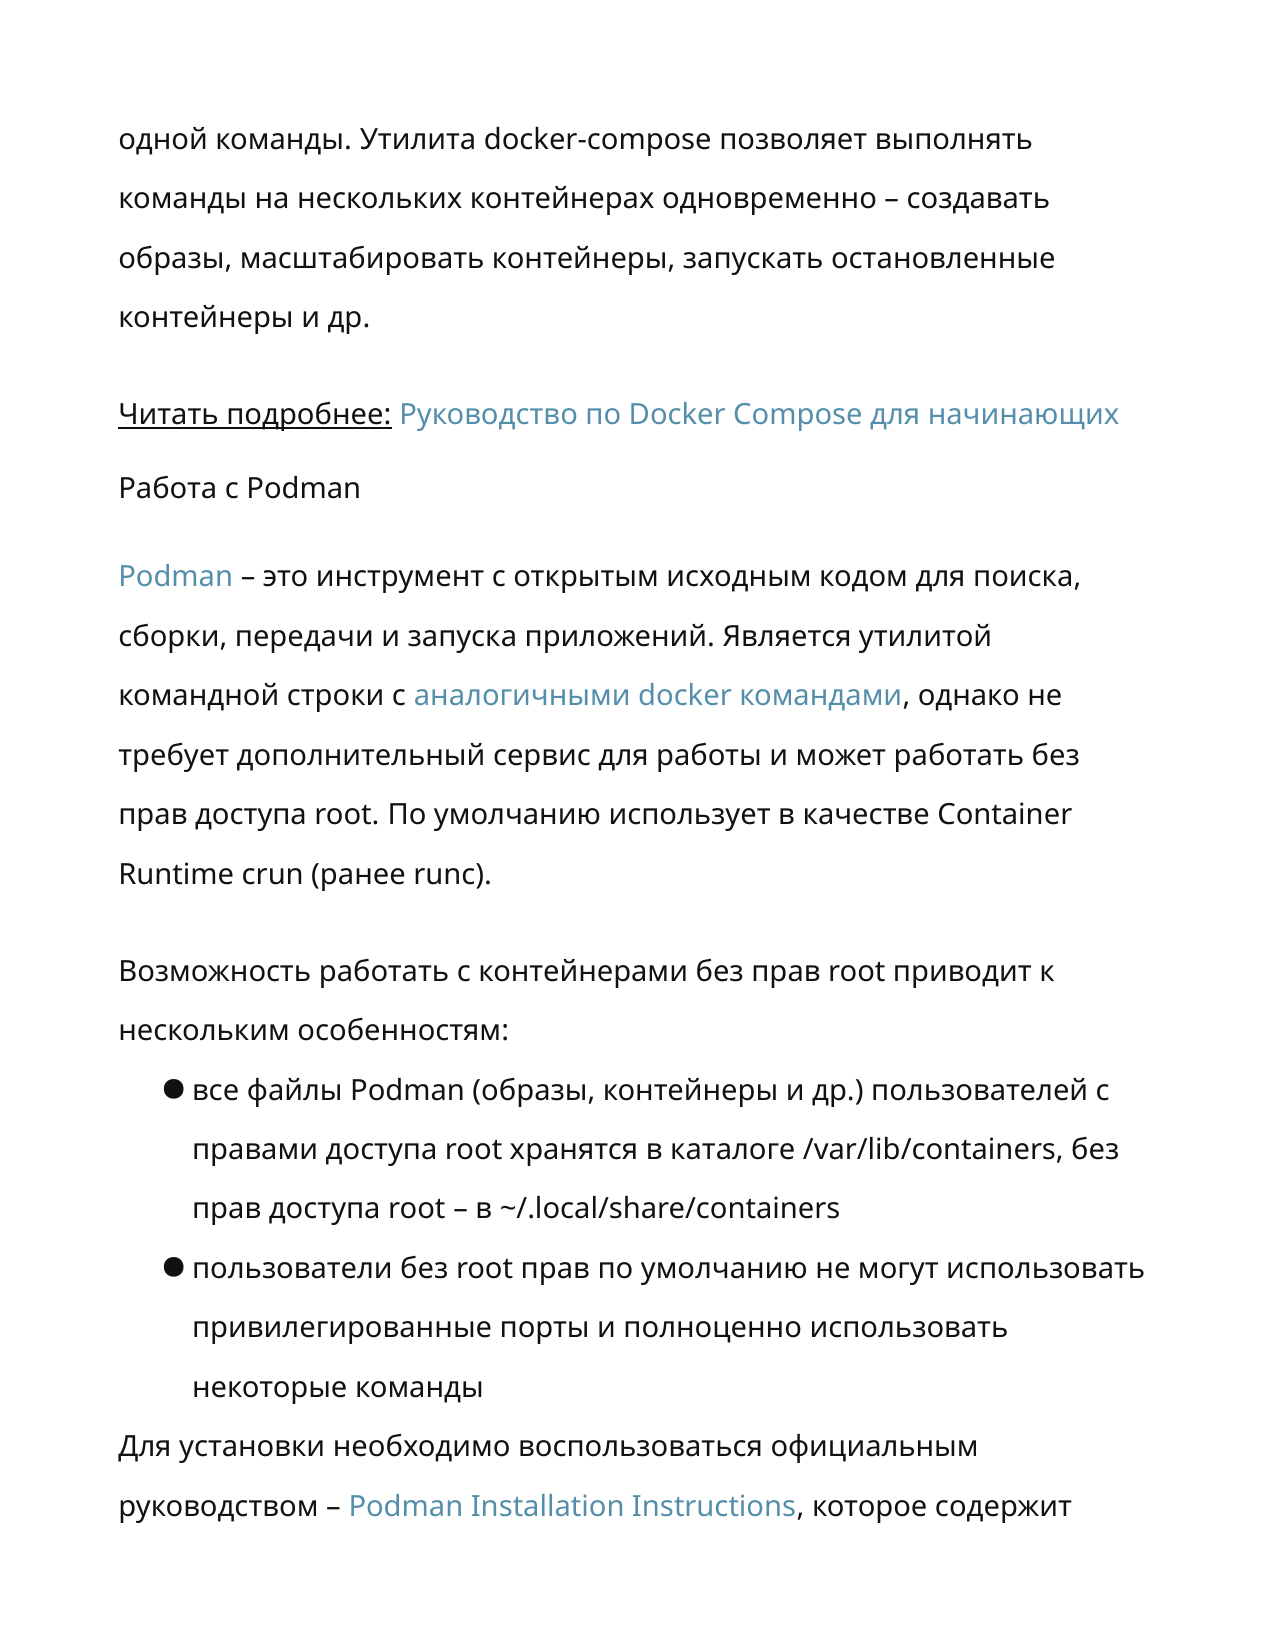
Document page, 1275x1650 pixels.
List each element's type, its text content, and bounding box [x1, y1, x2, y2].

subtitle Работа с Podman [118, 468, 1157, 507]
text Podman – это инструмент с открытым исходным кодом для поиска, сборки, передачи и запуска приложений. Является утилитой командной строки с аналогичными docker командами, однако не требует дополнительный сервис для работы и может работать без прав доступа root. По умолчанию использует в качестве Container Runtime crun (ранее runc). [118, 556, 1157, 893]
list пользователи без root прав по умолчанию не могут использовать привилегированные порты и полноценно использовать некоторые команды [162, 1247, 1157, 1406]
text Возможность работать с контейнерами без прав root приводит к нескольким особенностям: [118, 950, 1157, 1049]
text одной команды. Утилита docker-compose позволяет выполнять команды на нескольких контейнерах одновременно – создавать образы, масштабировать контейнеры, запускать остановленные контейнеры и др. [118, 118, 1157, 336]
list все файлы Podman (образы, контейнеры и др.) пользователей с правами доступа root хранятся в каталоге /var/lib/containers, без прав доступа root – в ~/.local/share/containers [162, 1069, 1157, 1227]
text Для установки необходимо воспользоваться официальным руководством – Podman Installation Instructions, которое содержит [118, 1426, 1157, 1525]
text Читать подробнее: Руководство по Docker Compose для начинающих [118, 393, 1157, 433]
